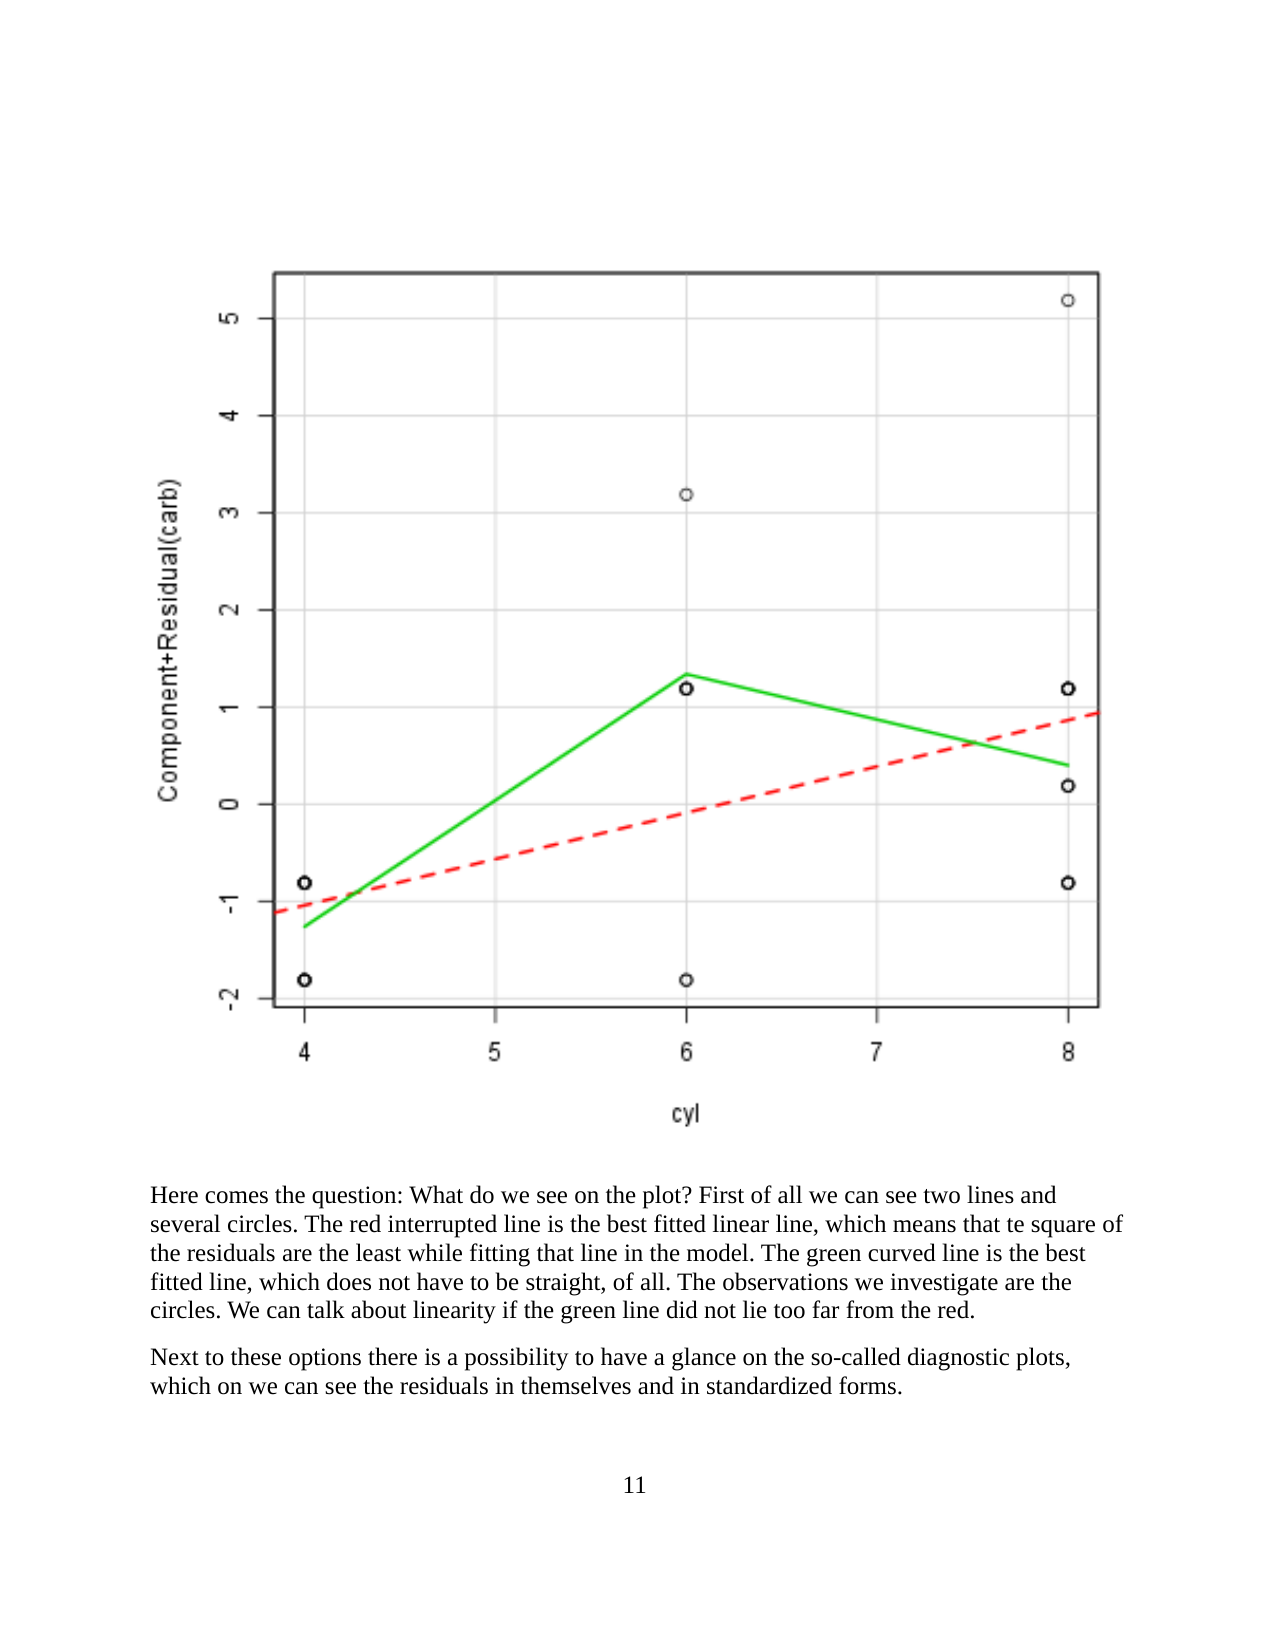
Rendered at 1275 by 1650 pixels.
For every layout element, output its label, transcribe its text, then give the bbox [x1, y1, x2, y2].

text Here comes the question: What do we see on the plot? First of all we can see two lines and several circles. The red interrupted line is the best fitted linear line, which means that te square of the residuals are the least while fitting that line in the model. The green curved line is the best fitted line, which does not have to be straight, of all. The observations we investigate are the circles. We can talk about linearity if the green line did not lie too far from the red. [150, 1180, 1125, 1324]
text Next to these options there is a possibility to have a glance on the so-called diagnostic plots, which on we can see the residuals in themselves and in standardized forms. [150, 1342, 1125, 1399]
picture [150, 150, 1163, 1163]
